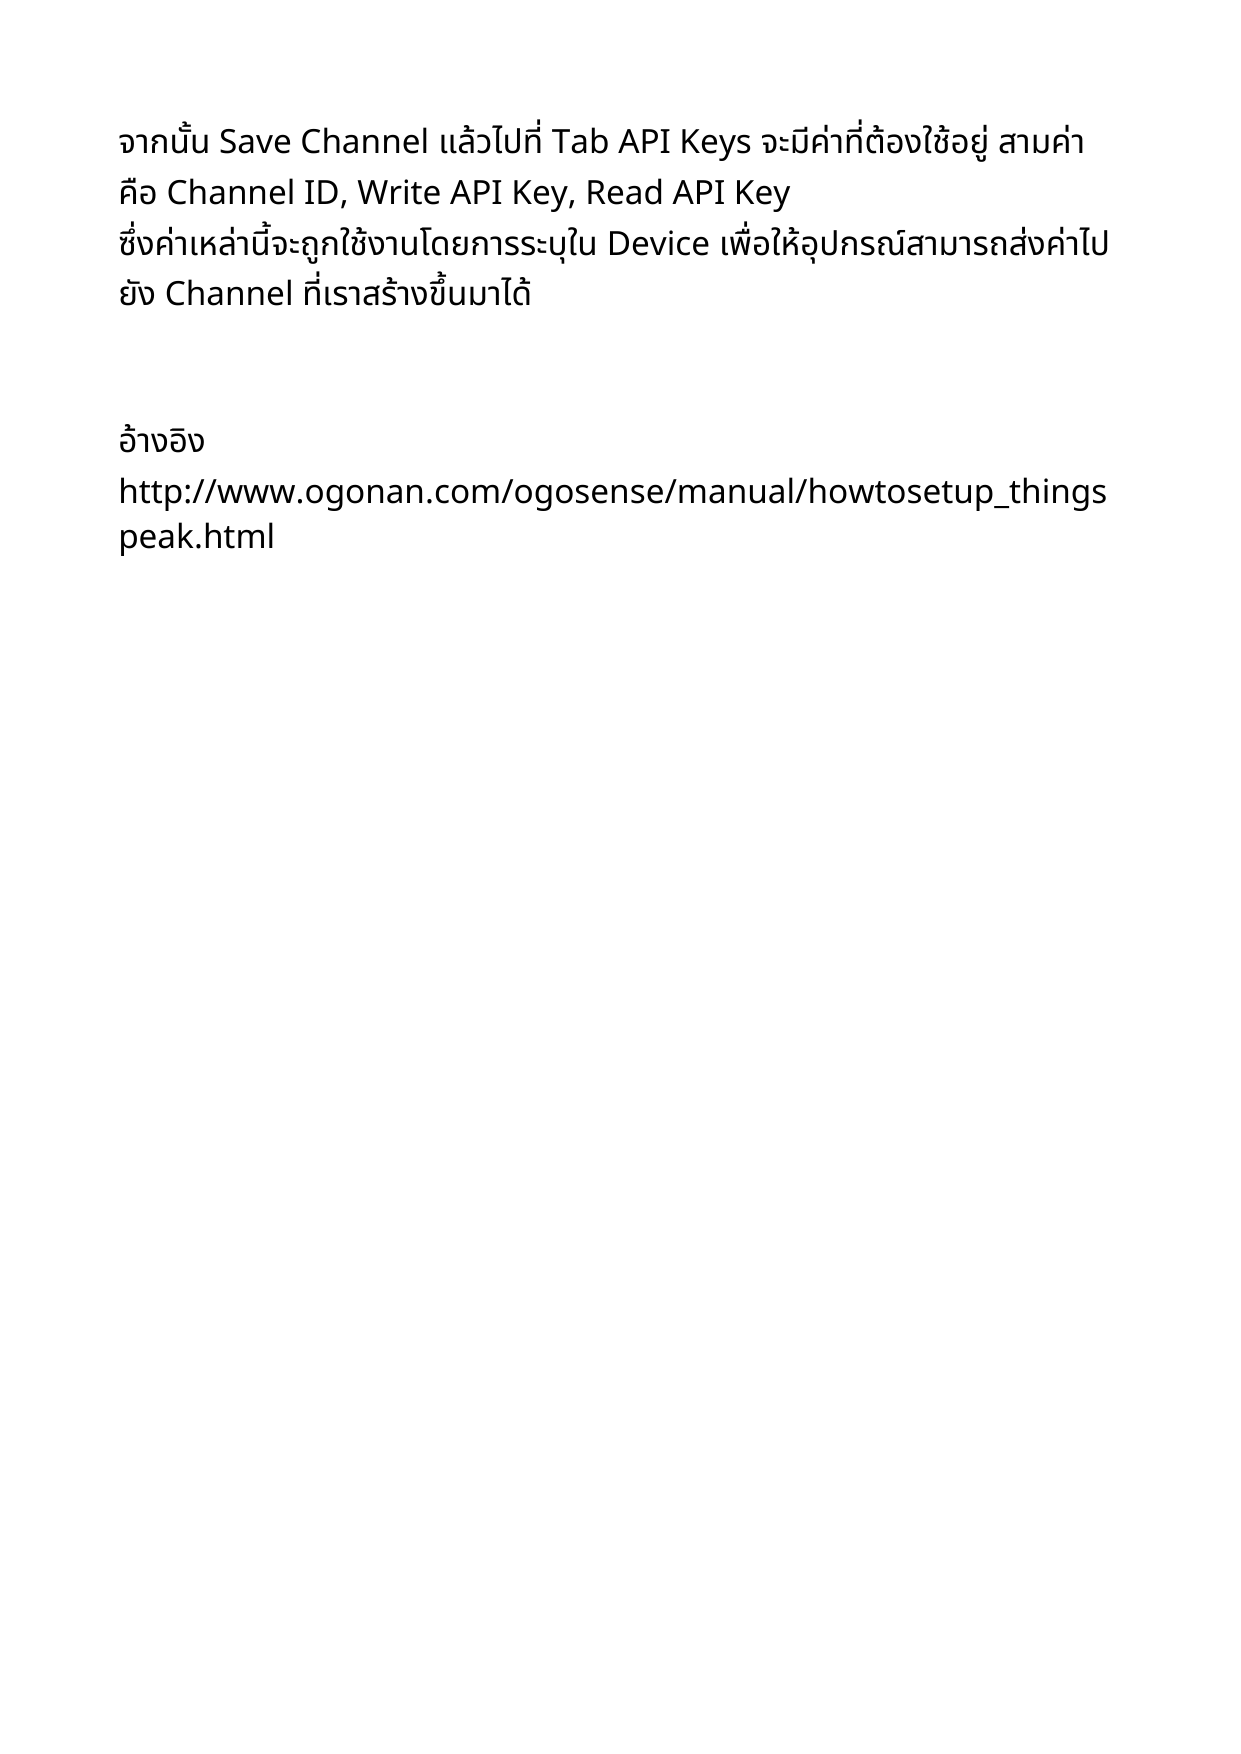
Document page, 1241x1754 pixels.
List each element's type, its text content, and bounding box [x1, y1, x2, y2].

text จากนั้น Save Channel แล้วไปที่ Tab API Keys จะมีค่าที่ต้องใช้อยู่ สามค่าคือ Channel ID, Write API Key, Read API Key [118, 118, 1122, 219]
text ซึ่งค่าเหล่านี้จะถูกใช้งานโดยการระบุใน Device เพื่อให้อุปกรณ์สามารถส่งค่าไปยัง Channel ที่เราสร้างขึ้นมาได้ [118, 219, 1122, 321]
text อ้างอิง http://www.ogonan.com/ogosense/manual/howtosetup_thingspeak.html [118, 417, 1122, 558]
